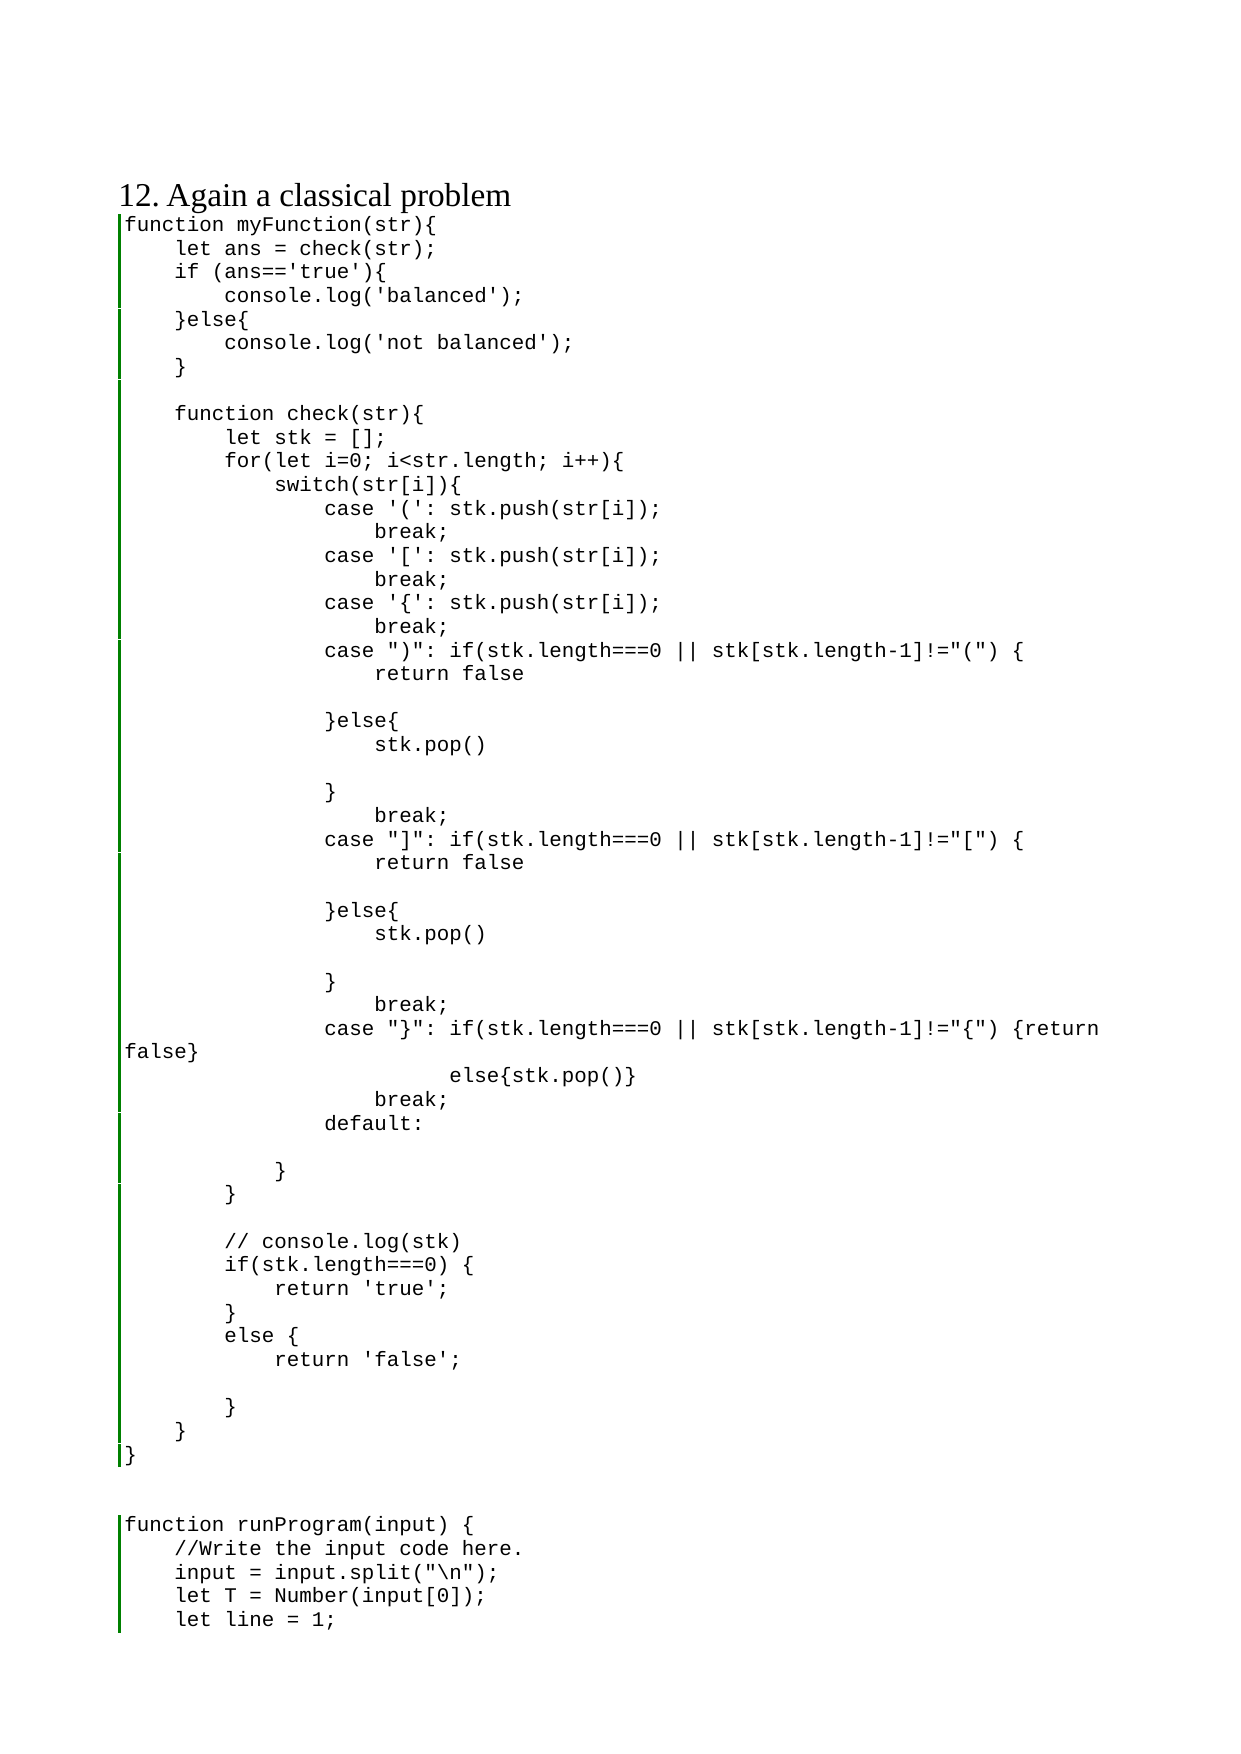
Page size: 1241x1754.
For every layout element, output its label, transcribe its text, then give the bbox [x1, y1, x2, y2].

text //Write the input code here. [121, 1538, 1122, 1562]
text }else{ [121, 900, 1122, 923]
text let line = 1; [121, 1609, 1122, 1633]
text } [119, 1443, 1122, 1467]
text return 'true'; [121, 1278, 1122, 1302]
text else { [121, 1325, 1122, 1349]
text break; [121, 521, 1122, 545]
text } [121, 971, 1122, 994]
text let ans = check(str); [121, 238, 1122, 261]
text break; [121, 1089, 1122, 1112]
text case "}": if(stk.length===0 || stk[stk.length-1]!="{") {return false} [121, 1018, 1122, 1065]
text break; [121, 994, 1122, 1018]
text } [121, 1420, 1122, 1443]
text return false [121, 663, 1122, 687]
text } [121, 781, 1122, 805]
text break; [121, 569, 1122, 592]
text case "]": if(stk.length===0 || stk[stk.length-1]!="[") { [121, 829, 1122, 852]
text } [121, 1396, 1122, 1420]
text if (ans=='true'){ [121, 261, 1122, 285]
text stk.pop() [121, 734, 1122, 758]
text } [119, 1183, 1122, 1207]
text if(stk.length===0) { [121, 1254, 1122, 1278]
text switch(str[i]){ [121, 474, 1122, 498]
text } [121, 356, 1122, 379]
text console.log('balanced'); [121, 285, 1122, 308]
text return 'false'; [121, 1349, 1122, 1373]
text case '{': stk.push(str[i]); [121, 592, 1122, 616]
text function myFunction(str){ [121, 214, 1122, 238]
text else{stk.pop()} [121, 1065, 1122, 1089]
text }else{ [121, 711, 1122, 734]
text break; [121, 616, 1122, 639]
text } [121, 1302, 1122, 1325]
text for(let i=0; i<str.length; i++){ [121, 450, 1122, 474]
text let stk = []; [121, 427, 1122, 450]
text default: [119, 1112, 1122, 1136]
text function check(str){ [121, 403, 1122, 427]
text console.log('not balanced'); [121, 332, 1122, 356]
text input = input.split("\n"); [121, 1562, 1122, 1585]
text case '(': stk.push(str[i]); [121, 498, 1122, 521]
text stk.pop() [121, 923, 1122, 947]
text case '[': stk.push(str[i]); [121, 545, 1122, 569]
text break; [121, 805, 1122, 829]
text // console.log(stk) [121, 1231, 1122, 1254]
text } [121, 1160, 1122, 1183]
text 12. Again a classical problem [118, 176, 1122, 214]
text function runProgram(input) { [118, 1514, 1122, 1538]
text case ")": if(stk.length===0 || stk[stk.length-1]!="(") { [119, 639, 1122, 663]
text return false [119, 852, 1122, 876]
text }else{ [119, 308, 1122, 332]
text let T = Number(input[0]); [121, 1585, 1122, 1609]
